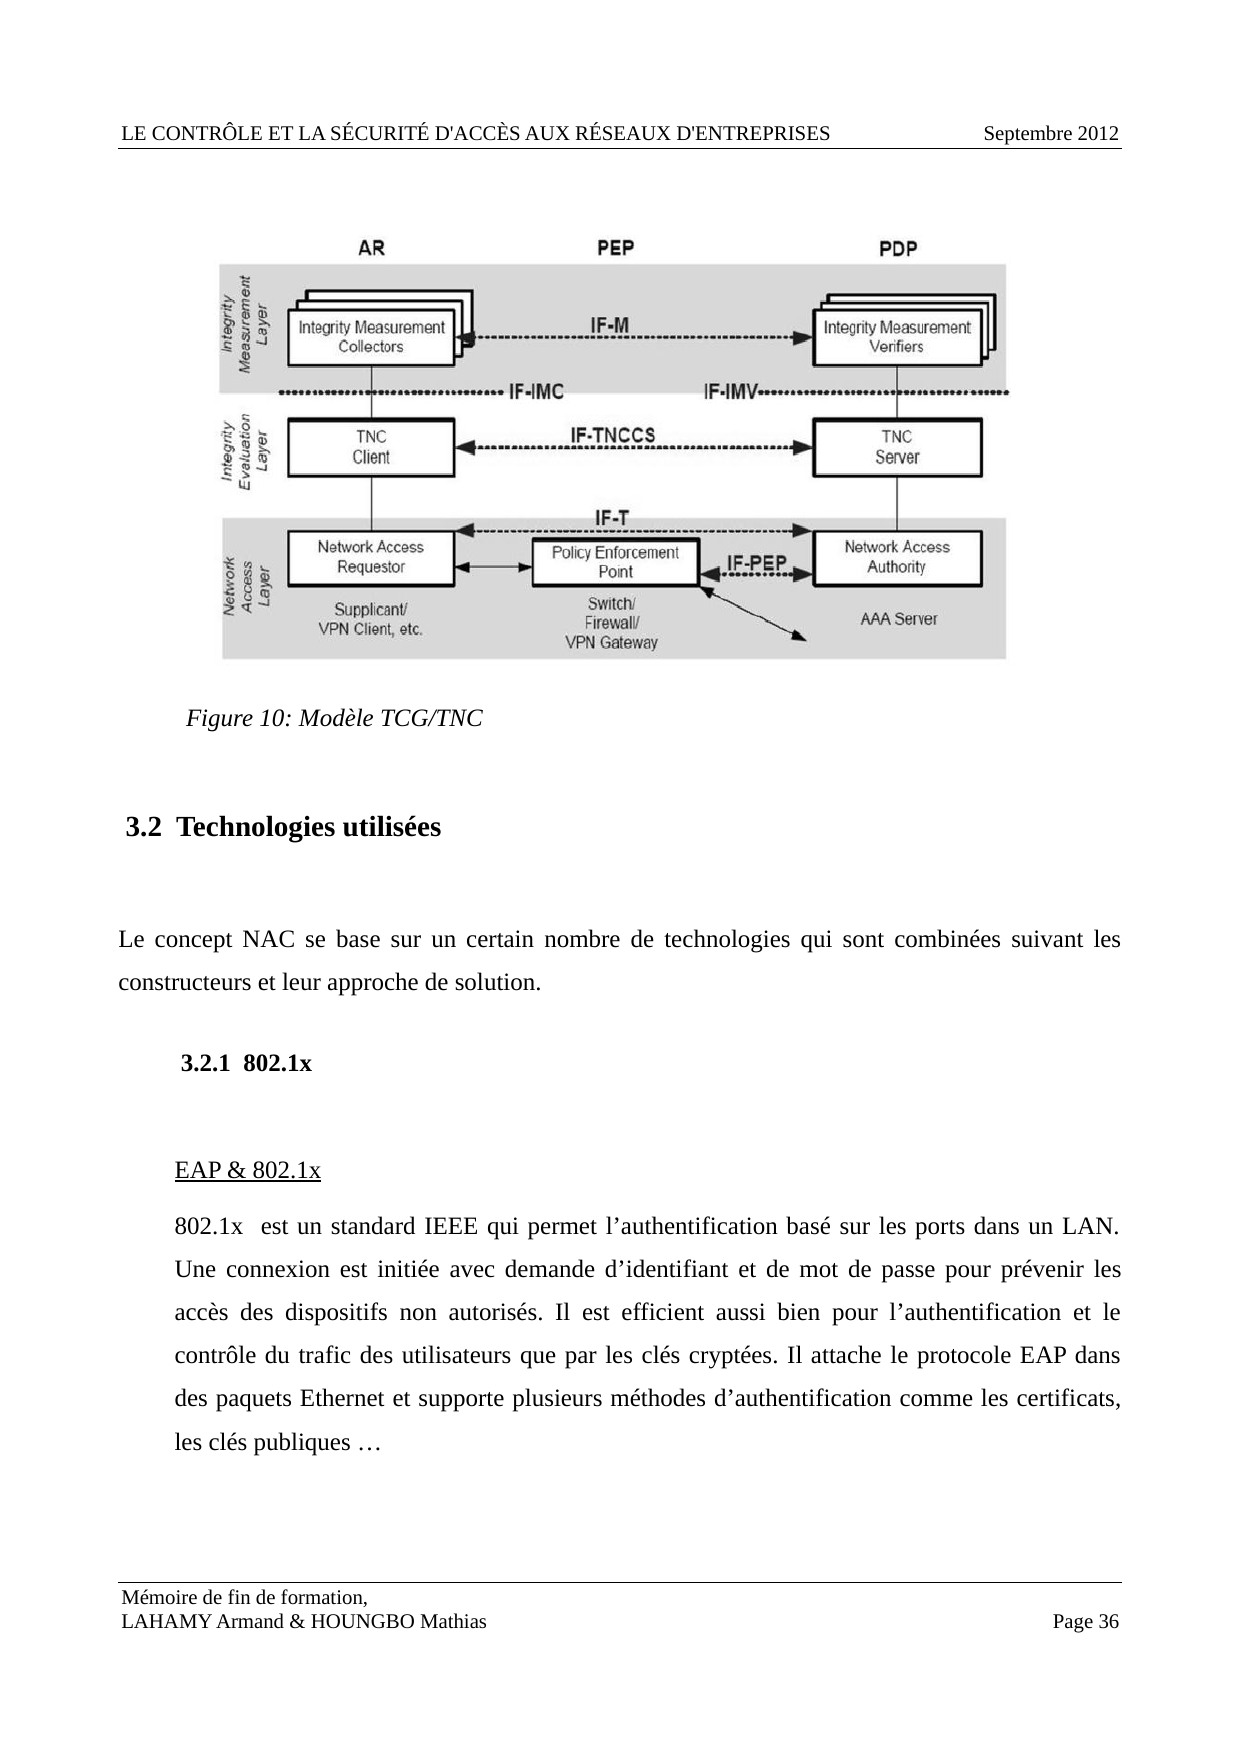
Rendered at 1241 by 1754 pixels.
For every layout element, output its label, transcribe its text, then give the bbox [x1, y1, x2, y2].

text EAP & 802.1x [174, 1155, 1122, 1184]
text Le concept NAC se base sur un certain nombre de technologies qui sont combinées suivant les constructeurs et leur approche de solution. [118, 924, 1122, 996]
text 802.1x est un standard IEEE qui permet l’authentification basé sur les ports dans un LAN. Une connexion est initiée avec demande d’identifiant et de mot de passe pour prévenir les accès des dispositifs non autorisés. Il est efficient aussi bien pour l’authentification et le contrôle du trafic des utilisateurs que par les clés cryptées. Il attache le protocole EAP dans des paquets Ethernet et supporte plusieurs méthodes d’authentification comme les certificats, les clés publiques … [174, 1211, 1122, 1455]
picture [185, 208, 1055, 689]
subtitle 3.2 Technologies utilisées [118, 809, 1122, 843]
subtitle 3.2.1 802.1x [174, 1048, 1122, 1076]
text Figure 10: Modèle TCG/TNC [186, 689, 1054, 732]
